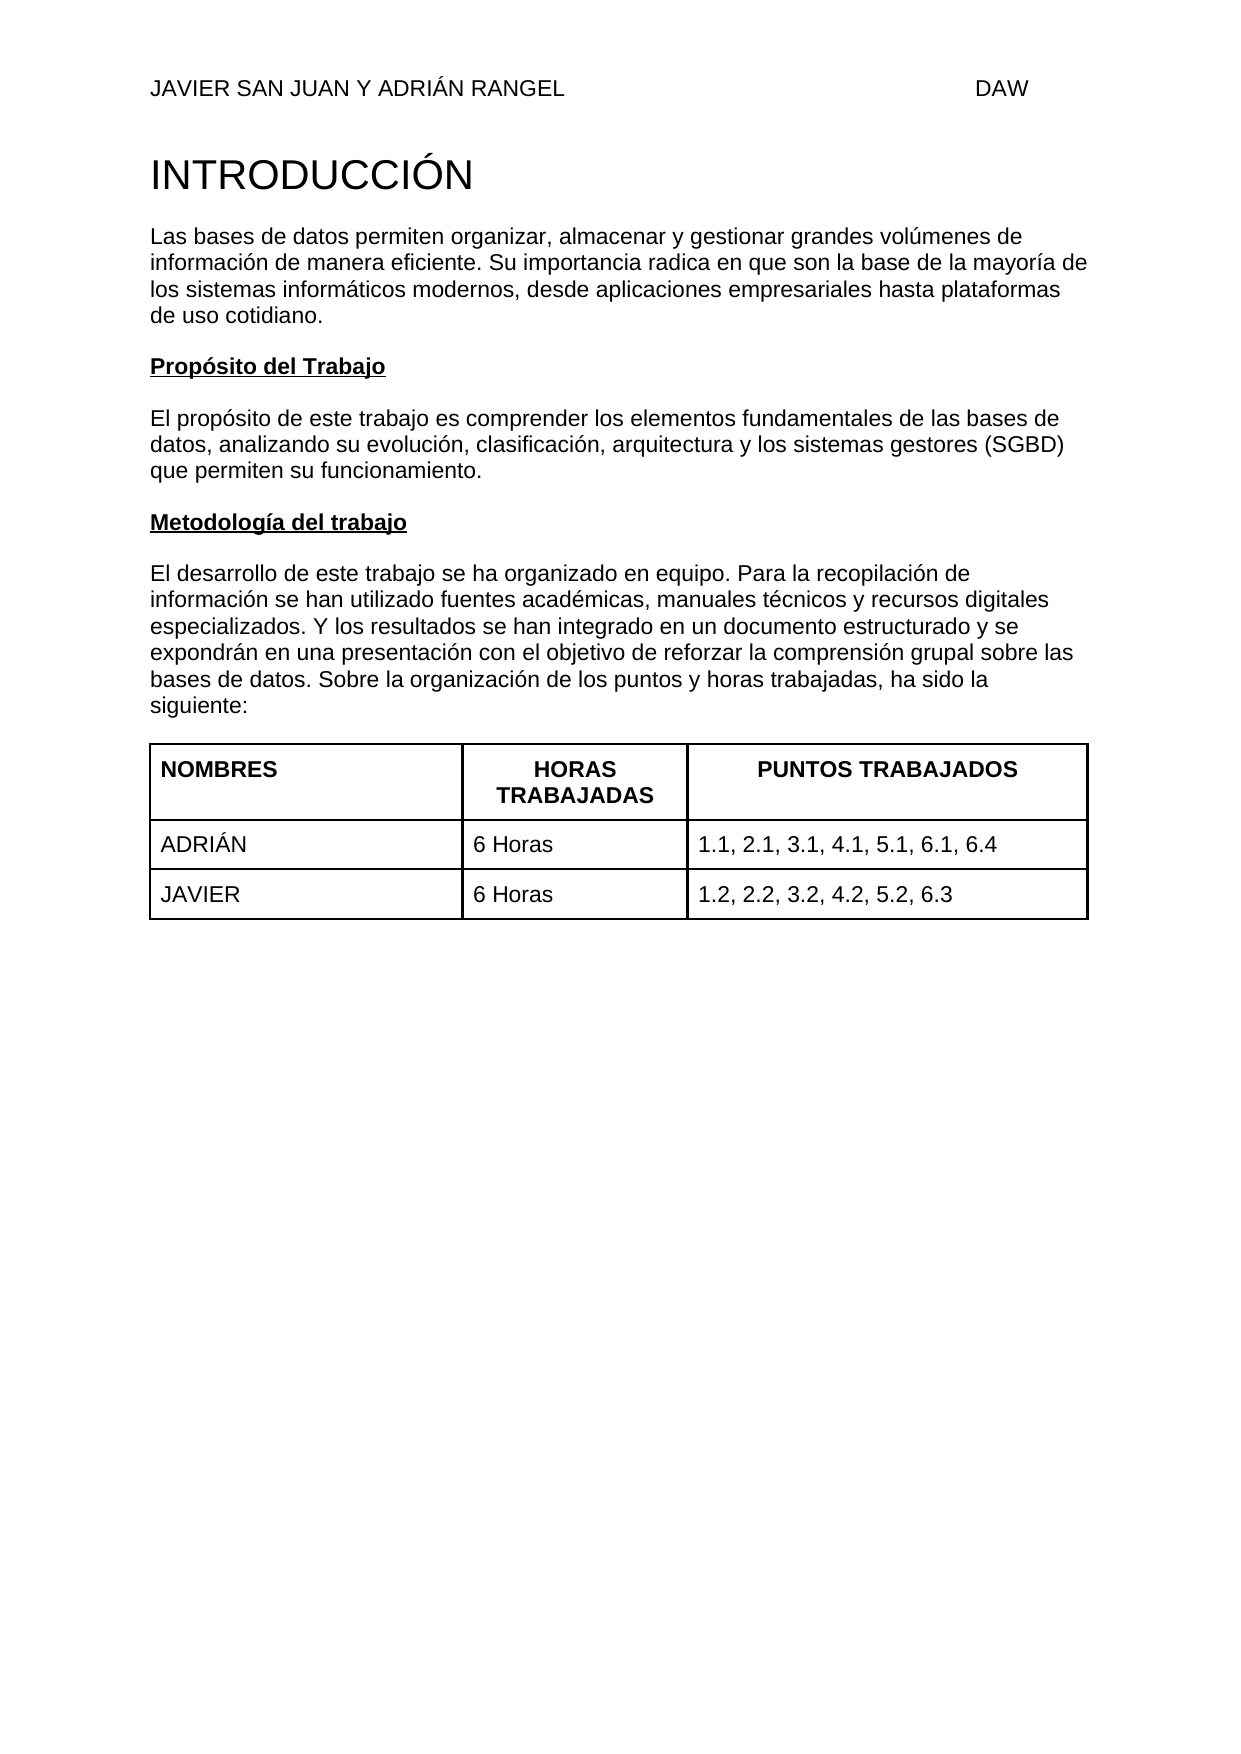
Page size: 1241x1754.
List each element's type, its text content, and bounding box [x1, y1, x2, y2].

subtitle INTRODUCCIÓN [150, 150, 1090, 198]
subtitle Metodología del trabajo [150, 509, 1090, 535]
table_cell 6 Horas [464, 821, 686, 868]
table_cell 1.1, 2.1, 3.1, 4.1, 5.1, 6.1, 6.4 [689, 821, 1086, 868]
table_header HORAS TRABAJADAS [464, 745, 686, 819]
text El desarrollo de este trabajo se ha organizado en equipo. Para la recopilación de información se han utilizado fuentes académicas, manuales técnicos y recursos digitales especializados. Y los resultados se han integrado en un documento estructurado y se expondrán en una presentación con el objetivo de reforzar la comprensión grupal sobre las bases de datos. Sobre la organización de los puntos y horas trabajadas, ha sido la siguiente: [150, 560, 1090, 718]
subtitle Propósito del Trabajo [150, 353, 1090, 380]
table_cell 1.2, 2.2, 3.2, 4.2, 5.2, 6.3 [689, 870, 1086, 917]
table_cell 6 Horas [464, 870, 686, 917]
text Las bases de datos permiten organizar, almacenar y gestionar grandes volúmenes de información de manera eficiente. Su importancia radica en que son la base de la mayoría de los sistemas informáticos modernos, desde aplicaciones empresariales hasta plataformas de uso cotidiano. [150, 223, 1090, 328]
table_cell ADRIÁN [151, 821, 461, 868]
table_cell JAVIER [151, 870, 461, 917]
text El propósito de este trabajo es comprender los elementos fundamentales de las bases de datos, analizando su evolución, clasificación, arquitectura y los sistemas gestores (SGBD) que permiten su funcionamiento. [150, 405, 1090, 484]
table_header NOMBRES [151, 745, 461, 819]
table_header PUNTOS TRABAJADOS [689, 745, 1086, 819]
